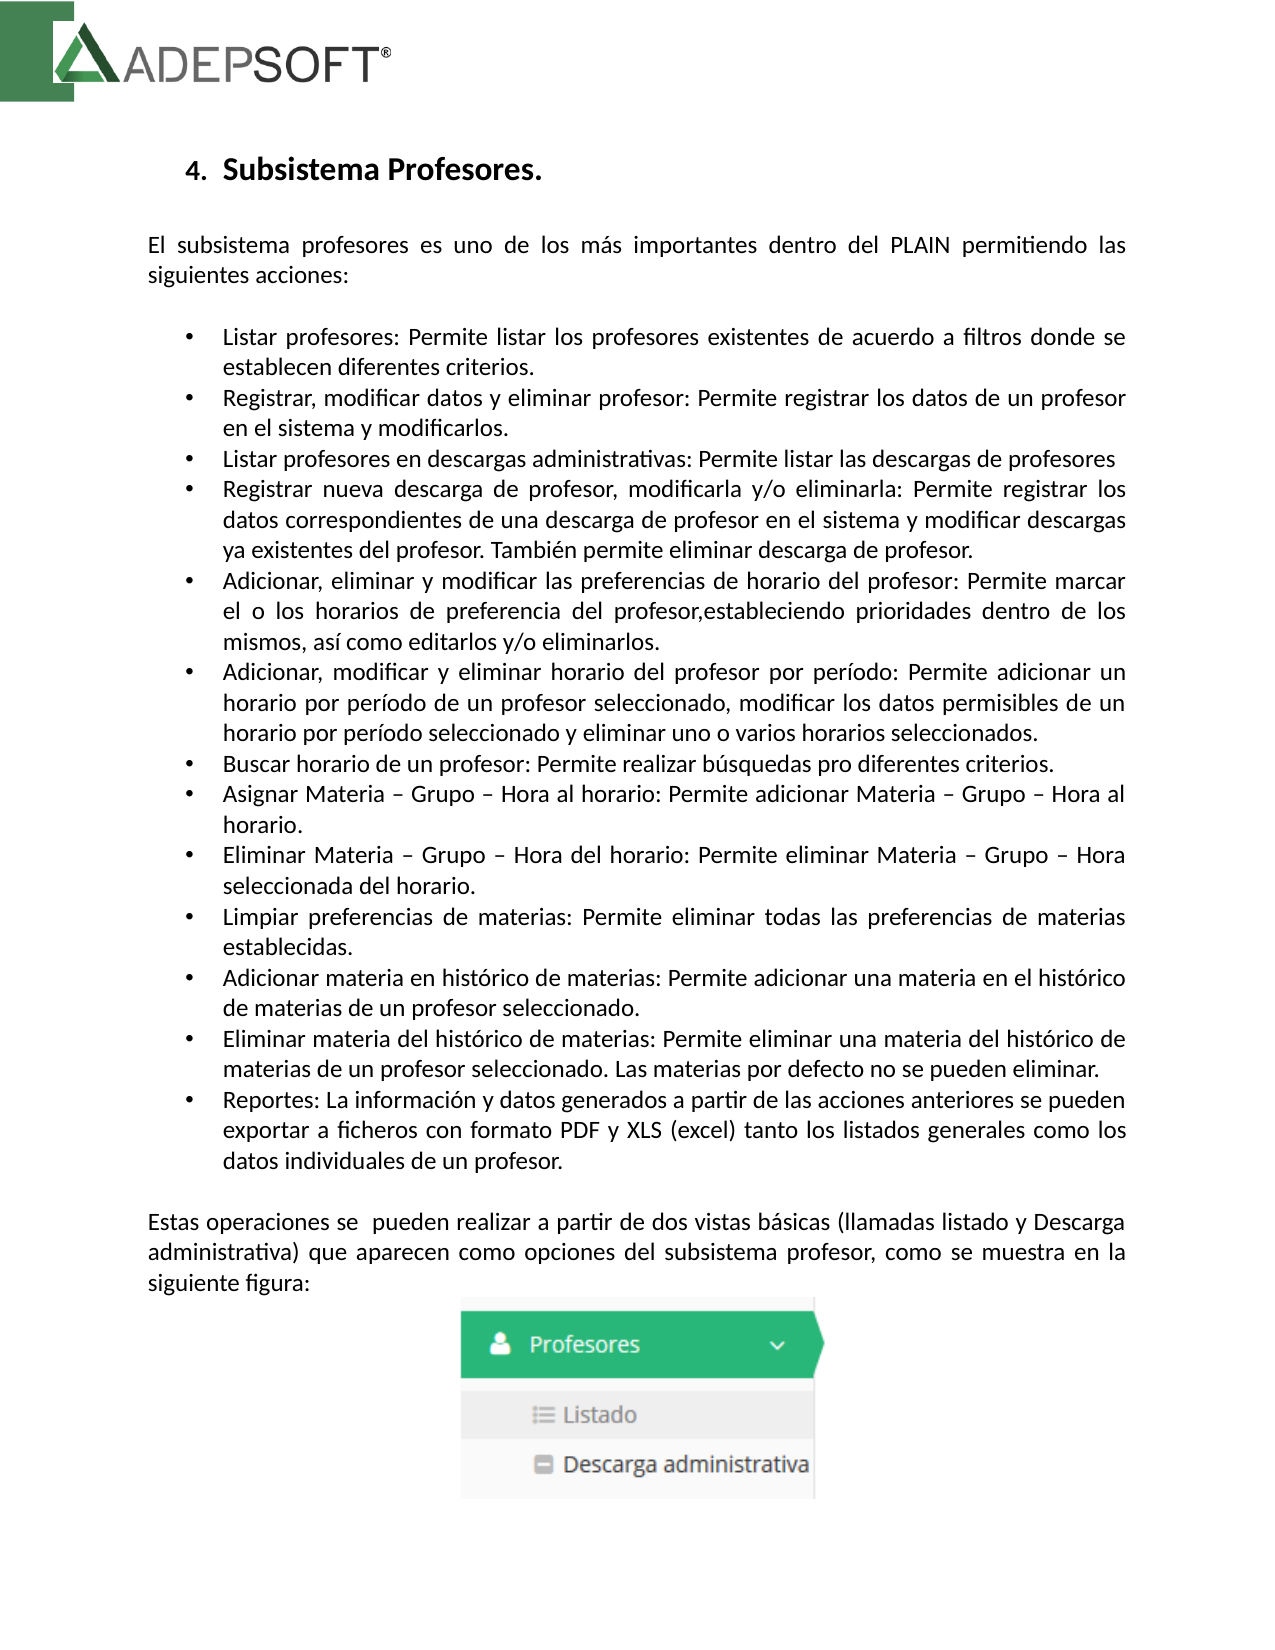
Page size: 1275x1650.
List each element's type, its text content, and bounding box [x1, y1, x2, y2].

list Limpiar preferencias de materias: Permite eliminar todas las preferencias de materias establecidas. [185, 901, 1127, 962]
list Adicionar materia en histórico de materias: Permite adicionar una materia en el histórico de materias de un profesor seleccionado. [185, 962, 1127, 1023]
text El subsistema profesores es uno de los más importantes dentro del PLAIN permitiendo las siguientes acciones: [148, 229, 1127, 290]
list Listar profesores: Permite listar los profesores existentes de acuerdo a filtros donde se establecen diferentes criterios. [185, 321, 1127, 382]
list Registrar nueva descarga de profesor, modificarla y/o eliminarla: Permite registrar los datos correspondientes de una descarga de profesor en el sistema y modificar descargas ya existentes del profesor. También permite eliminar descarga de profesor. [185, 473, 1127, 565]
picture [53, 21, 392, 83]
list Listar profesores en descargas administrativas: Permite listar las descargas de profesores [185, 443, 1127, 473]
list Reportes: La información y datos generados a partir de las acciones anteriores se pueden exportar a ficheros con formato PDF y XLS (excel) tanto los listados generales como los datos individuales de un profesor. [185, 1084, 1127, 1175]
list Adicionar, eliminar y modificar las preferencias de horario del profesor: Permite marcar el o los horarios de preferencia del profesor,estableciendo prioridades dentro de los mismos, así como editarlos y/o eliminarlos. [185, 565, 1127, 656]
list Asignar Materia – Grupo – Hora al horario: Permite adicionar Materia – Grupo – Hora al horario. [185, 778, 1127, 839]
list Buscar horario de un profesor: Permite realizar búsquedas pro diferentes criterios. [185, 748, 1127, 778]
text Estas operaciones se pueden realizar a partir de dos vistas básicas (llamadas listado y Descarga administrativa) que aparecen como opciones del subsistema profesor, como se muestra en la siguiente figura: [148, 1206, 1127, 1297]
list Eliminar Materia – Grupo – Hora del horario: Permite eliminar Materia – Grupo – Hora seleccionada del horario. [185, 839, 1127, 901]
list Subsistema Profesores. [185, 148, 1127, 188]
list Adicionar, modificar y eliminar horario del profesor por período: Permite adicionar un horario por período de un profesor seleccionado, modificar los datos permisibles de un horario por período seleccionado y eliminar uno o varios horarios seleccionados. [185, 656, 1127, 748]
list Registrar, modificar datos y eliminar profesor: Permite registrar los datos de un profesor en el sistema y modificarlos. [185, 382, 1127, 443]
list Eliminar materia del histórico de materias: Permite eliminar una materia del histórico de materias de un profesor seleccionado. Las materias por defecto no se pueden eliminar. [185, 1023, 1127, 1084]
